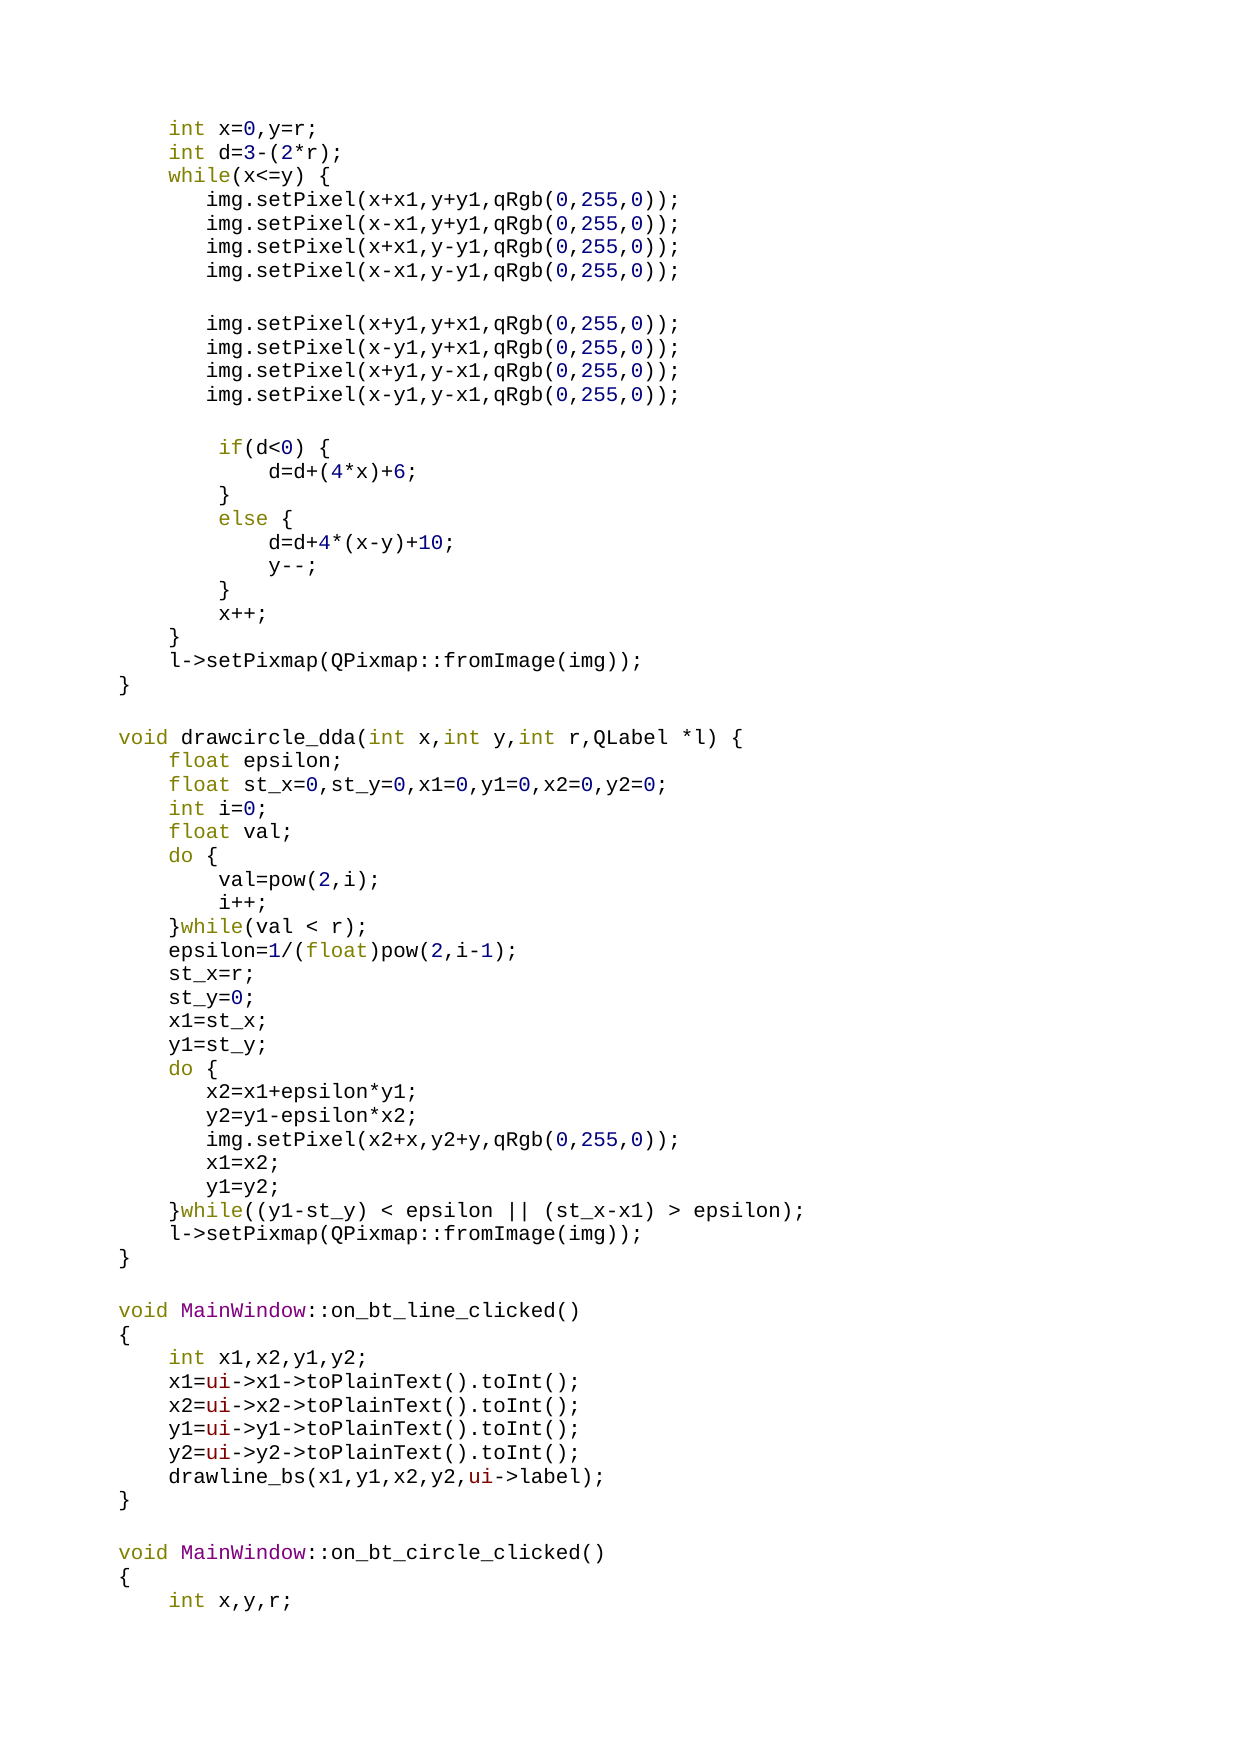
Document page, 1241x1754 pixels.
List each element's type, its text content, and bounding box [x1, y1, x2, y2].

text } [118, 626, 1122, 650]
text d=d+(4*x)+6; [118, 461, 1122, 484]
text int x,y,r; [118, 1590, 1122, 1613]
text st_x=r; [118, 963, 1122, 987]
text } [118, 674, 1122, 697]
text int i=0; [118, 798, 1122, 821]
text x1=st_x; [118, 1011, 1122, 1034]
text float val; [118, 821, 1122, 845]
text void MainWindow::on_bt_line_clicked() [118, 1300, 1122, 1324]
text do { [118, 845, 1122, 869]
text x1=x2; [118, 1152, 1122, 1176]
text void drawcircle_dda(int x,int y,int r,QLabel *l) { [118, 727, 1122, 750]
text y2=ui->y2->toPlainText().toInt(); [118, 1442, 1122, 1466]
text drawline_bs(x1,y1,x2,y2,ui->label); [118, 1466, 1122, 1489]
text x2=ui->x2->toPlainText().toInt(); [118, 1395, 1122, 1418]
text { [118, 1324, 1122, 1347]
text void MainWindow::on_bt_circle_clicked() [118, 1542, 1122, 1566]
text img.setPixel(x-y1,y-x1,qRgb(0,255,0)); [118, 384, 1122, 408]
text img.setPixel(x+y1,y-x1,qRgb(0,255,0)); [118, 360, 1122, 384]
text } [118, 1489, 1122, 1513]
text img.setPixel(x-y1,y+x1,qRgb(0,255,0)); [118, 337, 1122, 360]
text img.setPixel(x+x1,y+y1,qRgb(0,255,0)); [118, 189, 1122, 213]
text y2=y1-epsilon*x2; [118, 1105, 1122, 1129]
text epsilon=1/(float)pow(2,i-1); [118, 939, 1122, 963]
text if(d<0) { [118, 437, 1122, 461]
text y1=st_y; [118, 1034, 1122, 1058]
text }while((y1-st_y) < epsilon || (st_x-x1) > epsilon); [118, 1200, 1122, 1223]
text y1=ui->y1->toPlainText().toInt(); [118, 1418, 1122, 1442]
text { [118, 1566, 1122, 1590]
text y1=y2; [118, 1176, 1122, 1200]
text img.setPixel(x-x1,y+y1,qRgb(0,255,0)); [118, 213, 1122, 236]
text y--; [118, 555, 1122, 579]
text } [118, 579, 1122, 603]
text img.setPixel(x2+x,y2+y,qRgb(0,255,0)); [118, 1129, 1122, 1152]
text val=pow(2,i); [118, 869, 1122, 892]
text d=d+4*(x-y)+10; [118, 532, 1122, 555]
text while(x<=y) { [118, 165, 1122, 189]
text img.setPixel(x+y1,y+x1,qRgb(0,255,0)); [118, 313, 1122, 337]
text x2=x1+epsilon*y1; [118, 1081, 1122, 1105]
text l->setPixmap(QPixmap::fromImage(img)); [118, 1223, 1122, 1247]
text }while(val < r); [118, 916, 1122, 939]
text i++; [118, 892, 1122, 916]
text do { [118, 1058, 1122, 1081]
text float epsilon; [118, 750, 1122, 774]
text float st_x=0,st_y=0,x1=0,y1=0,x2=0,y2=0; [118, 774, 1122, 798]
text } [118, 1247, 1122, 1271]
text int x=0,y=r; [118, 118, 1122, 142]
text int x1,x2,y1,y2; [118, 1347, 1122, 1371]
text st_y=0; [118, 987, 1122, 1011]
text l->setPixmap(QPixmap::fromImage(img)); [118, 650, 1122, 674]
text else { [118, 508, 1122, 532]
text x1=ui->x1->toPlainText().toInt(); [118, 1371, 1122, 1395]
text x++; [118, 603, 1122, 626]
text int d=3-(2*r); [118, 142, 1122, 165]
text img.setPixel(x+x1,y-y1,qRgb(0,255,0)); [118, 236, 1122, 260]
text } [118, 484, 1122, 508]
text img.setPixel(x-x1,y-y1,qRgb(0,255,0)); [118, 260, 1122, 284]
